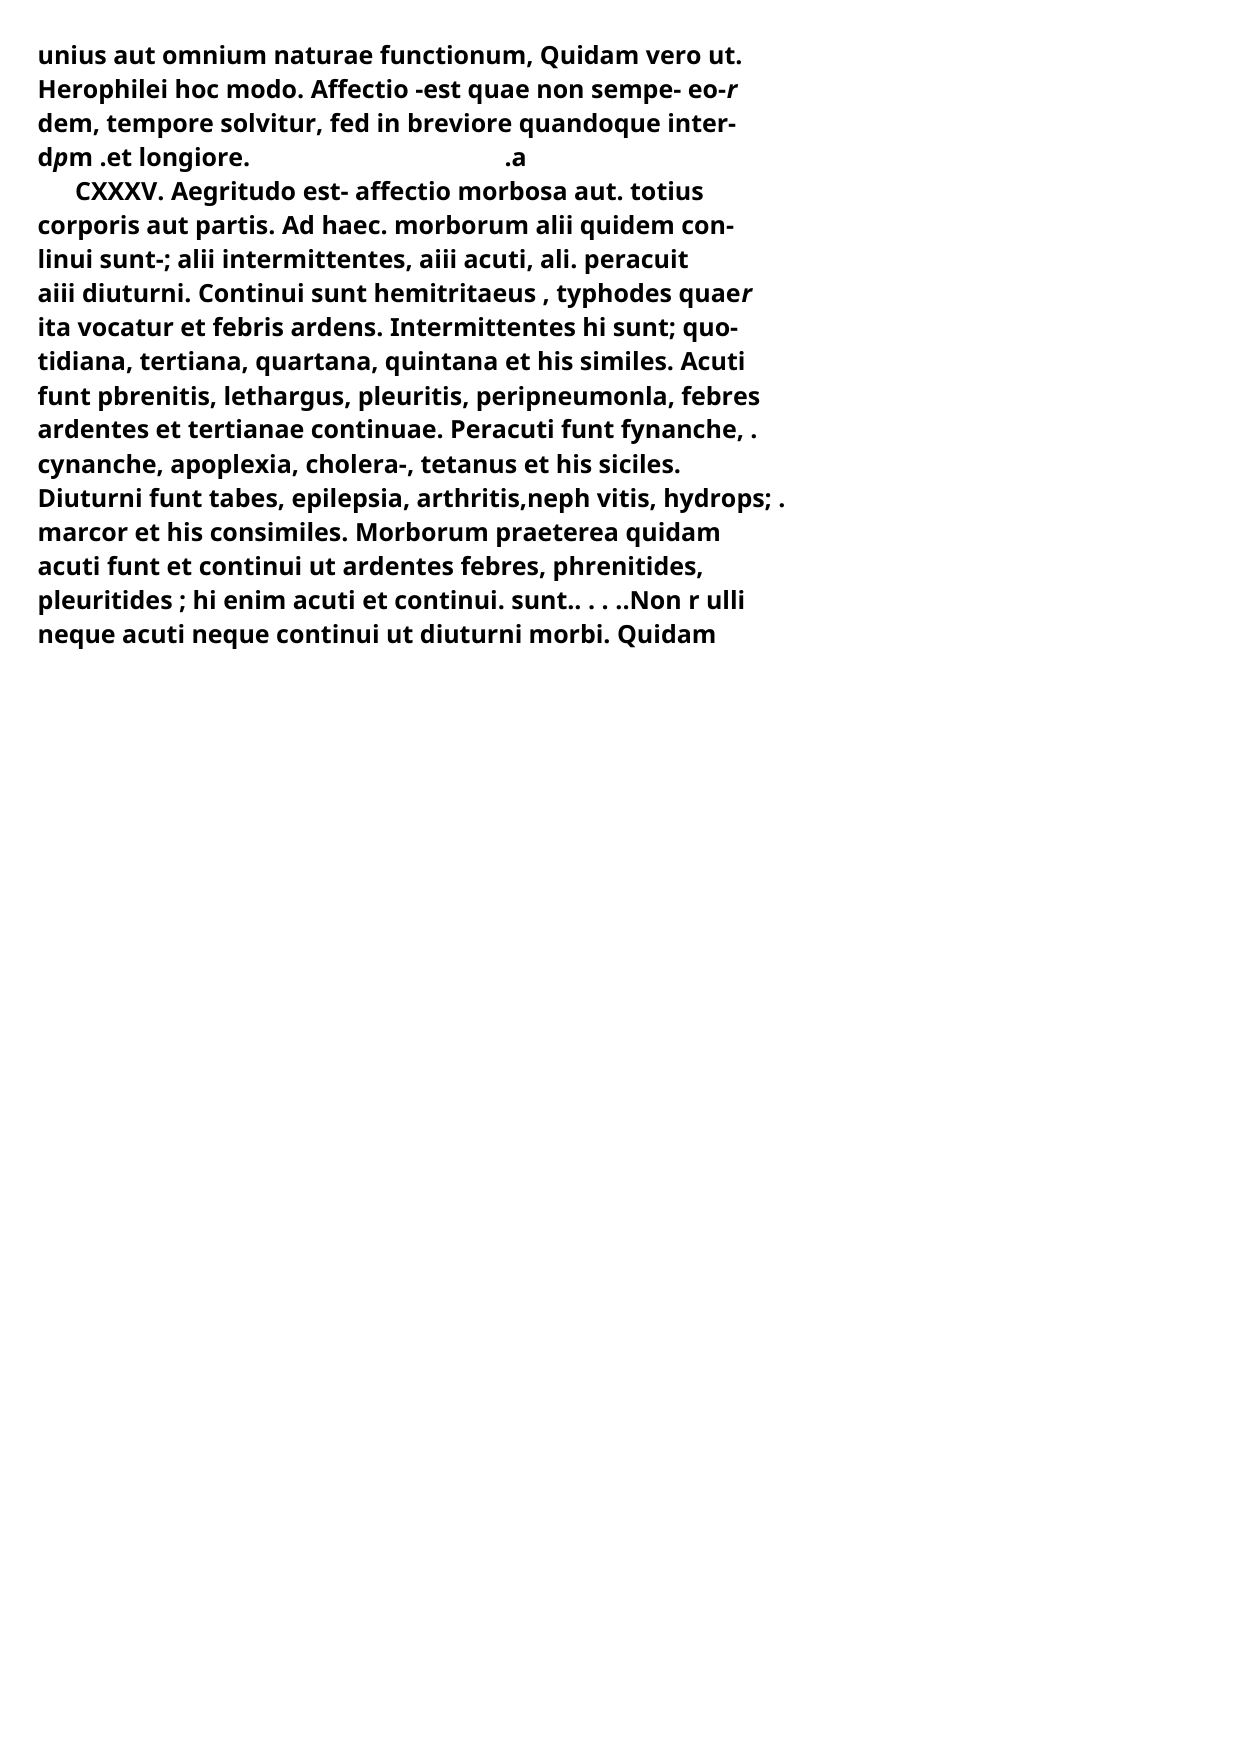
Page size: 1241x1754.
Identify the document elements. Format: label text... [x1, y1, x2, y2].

text unius aut omnium naturae functionum, Quidam vero ut. Herophilei hoc modo. Affectio -est quae non sempe- eo-r dem, tempore solvitur, fed in breviore quandoque inter- dpm .et longiore. .a [37, 37, 1203, 174]
text CXXXV. Aegritudo est- affectio morbosa aut. totius corporis aut partis. Ad haec. morborum alii quidem con- linui sunt-; alii intermittentes, aiii acuti, ali. peracuit aiii diuturni. Continui sunt hemitritaeus , typhodes quaer ita vocatur et febris ardens. Intermittentes hi sunt; quo- tidiana, tertiana, quartana, quintana et his similes. Acuti funt pbrenitis, lethargus, pleuritis, peripneumonla, febres ardentes et tertianae continuae. Peracuti funt fynanche, . cynanche, apoplexia, cholera-, tetanus et his siciles. Diuturni funt tabes, epilepsia, arthritis,neph vitis, hydrops; . marcor et his consimiles. Morborum praeterea quidam acuti funt et continui ut ardentes febres, phrenitides, pleuritides ; hi enim acuti et continui. sunt.. . . ..Non r ulli neque acuti neque continui ut diuturni morbi. Quidam [37, 174, 1203, 651]
